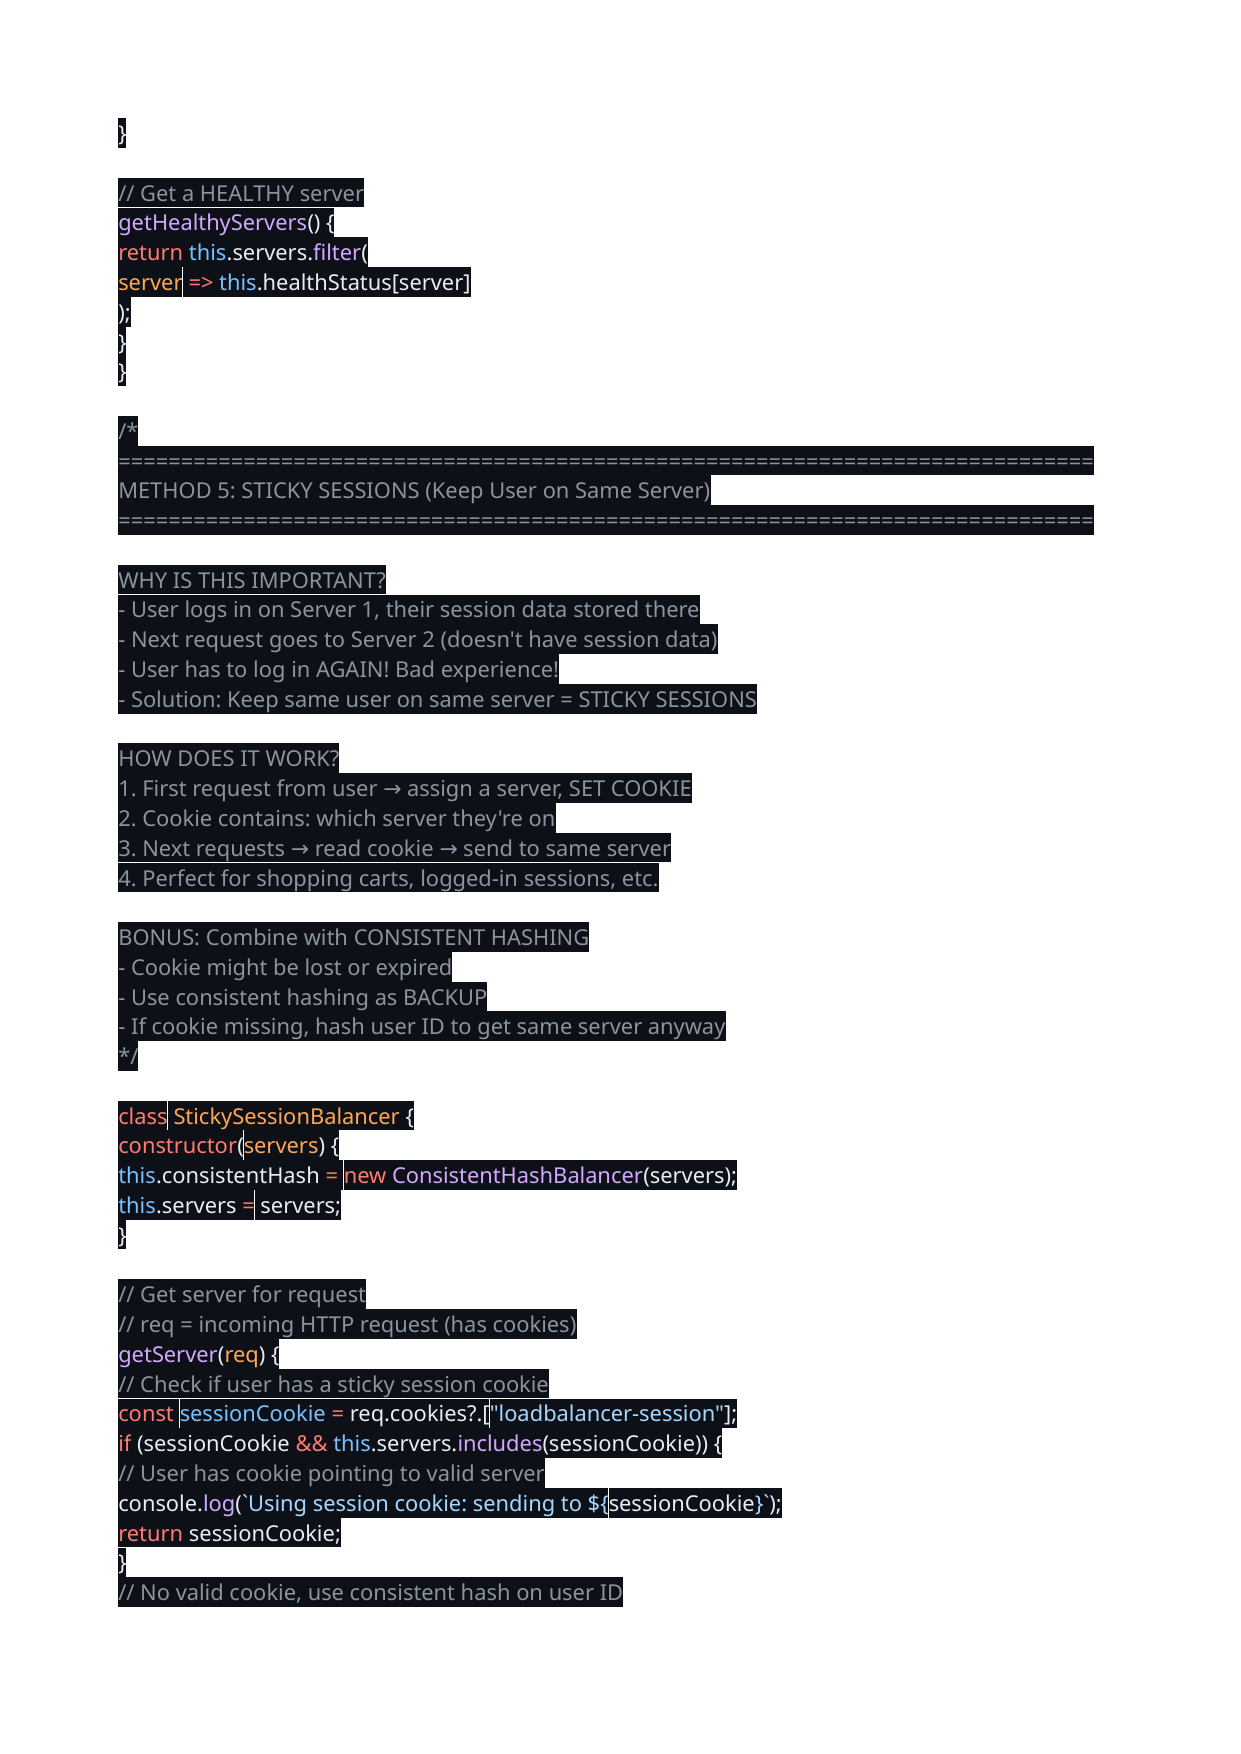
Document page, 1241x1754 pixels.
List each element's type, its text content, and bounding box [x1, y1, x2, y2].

text constructor(servers) { [118, 1130, 1122, 1160]
text } [118, 1547, 1122, 1577]
text ============================================================================== [118, 505, 1122, 535]
text // Get a HEALTHY server [118, 178, 1122, 207]
text - Cookie might be lost or expired [118, 952, 1122, 982]
text this.consistentHash = new ConsistentHashBalancer(servers); [118, 1160, 1122, 1190]
text HOW DOES IT WORK? [118, 743, 1122, 773]
text */ [118, 1041, 1122, 1071]
text - Next request goes to Server 2 (doesn't have session data) [118, 624, 1122, 654]
text console.log(`Using session cookie: sending to ${sessionCookie}`); [118, 1488, 1122, 1518]
text METHOD 5: STICKY SESSIONS (Keep User on Same Server) [118, 475, 1122, 505]
text - User has to log in AGAIN! Bad experience! [118, 654, 1122, 684]
text // Get server for request [118, 1279, 1122, 1309]
text 2. Cookie contains: which server they're on [118, 803, 1122, 833]
text return this.servers.filter( [118, 237, 1122, 267]
text 4. Perfect for shopping carts, logged-in sessions, etc. [118, 862, 1122, 892]
text /* [118, 416, 1122, 446]
text } [118, 1220, 1122, 1249]
text ============================================================================== [118, 446, 1122, 475]
text 3. Next requests → read cookie → send to same server [118, 833, 1122, 862]
text WHY IS THIS IMPORTANT? [118, 565, 1122, 594]
text ); [118, 297, 1122, 327]
text // User has cookie pointing to valid server [118, 1458, 1122, 1488]
text getHealthyServers() { [118, 207, 1122, 237]
text BONUS: Combine with CONSISTENT HASHING [118, 922, 1122, 952]
text // No valid cookie, use consistent hash on user ID [118, 1577, 1122, 1607]
text return sessionCookie; [118, 1518, 1122, 1547]
text - If cookie missing, hash user ID to get same server anyway [118, 1011, 1122, 1041]
text if (sessionCookie && this.servers.includes(sessionCookie)) { [118, 1428, 1122, 1458]
text - Use consistent hashing as BACKUP [118, 982, 1122, 1011]
text getServer(req) { [118, 1339, 1122, 1369]
text - User logs in on Server 1, their session data stored there [118, 594, 1122, 624]
text } [118, 356, 1122, 386]
text // Check if user has a sticky session cookie [118, 1369, 1122, 1398]
text class StickySessionBalancer { [118, 1101, 1122, 1130]
text } [118, 118, 1122, 148]
text this.servers = servers; [118, 1190, 1122, 1220]
text } [118, 327, 1122, 356]
text 1. First request from user → assign a server, SET COOKIE [118, 773, 1122, 803]
text - Solution: Keep same user on same server = STICKY SESSIONS [118, 684, 1122, 714]
text // req = incoming HTTP request (has cookies) [118, 1309, 1122, 1339]
text const sessionCookie = req.cookies?.["loadbalancer-session"]; [118, 1398, 1122, 1428]
text server => this.healthStatus[server] [118, 267, 1122, 297]
